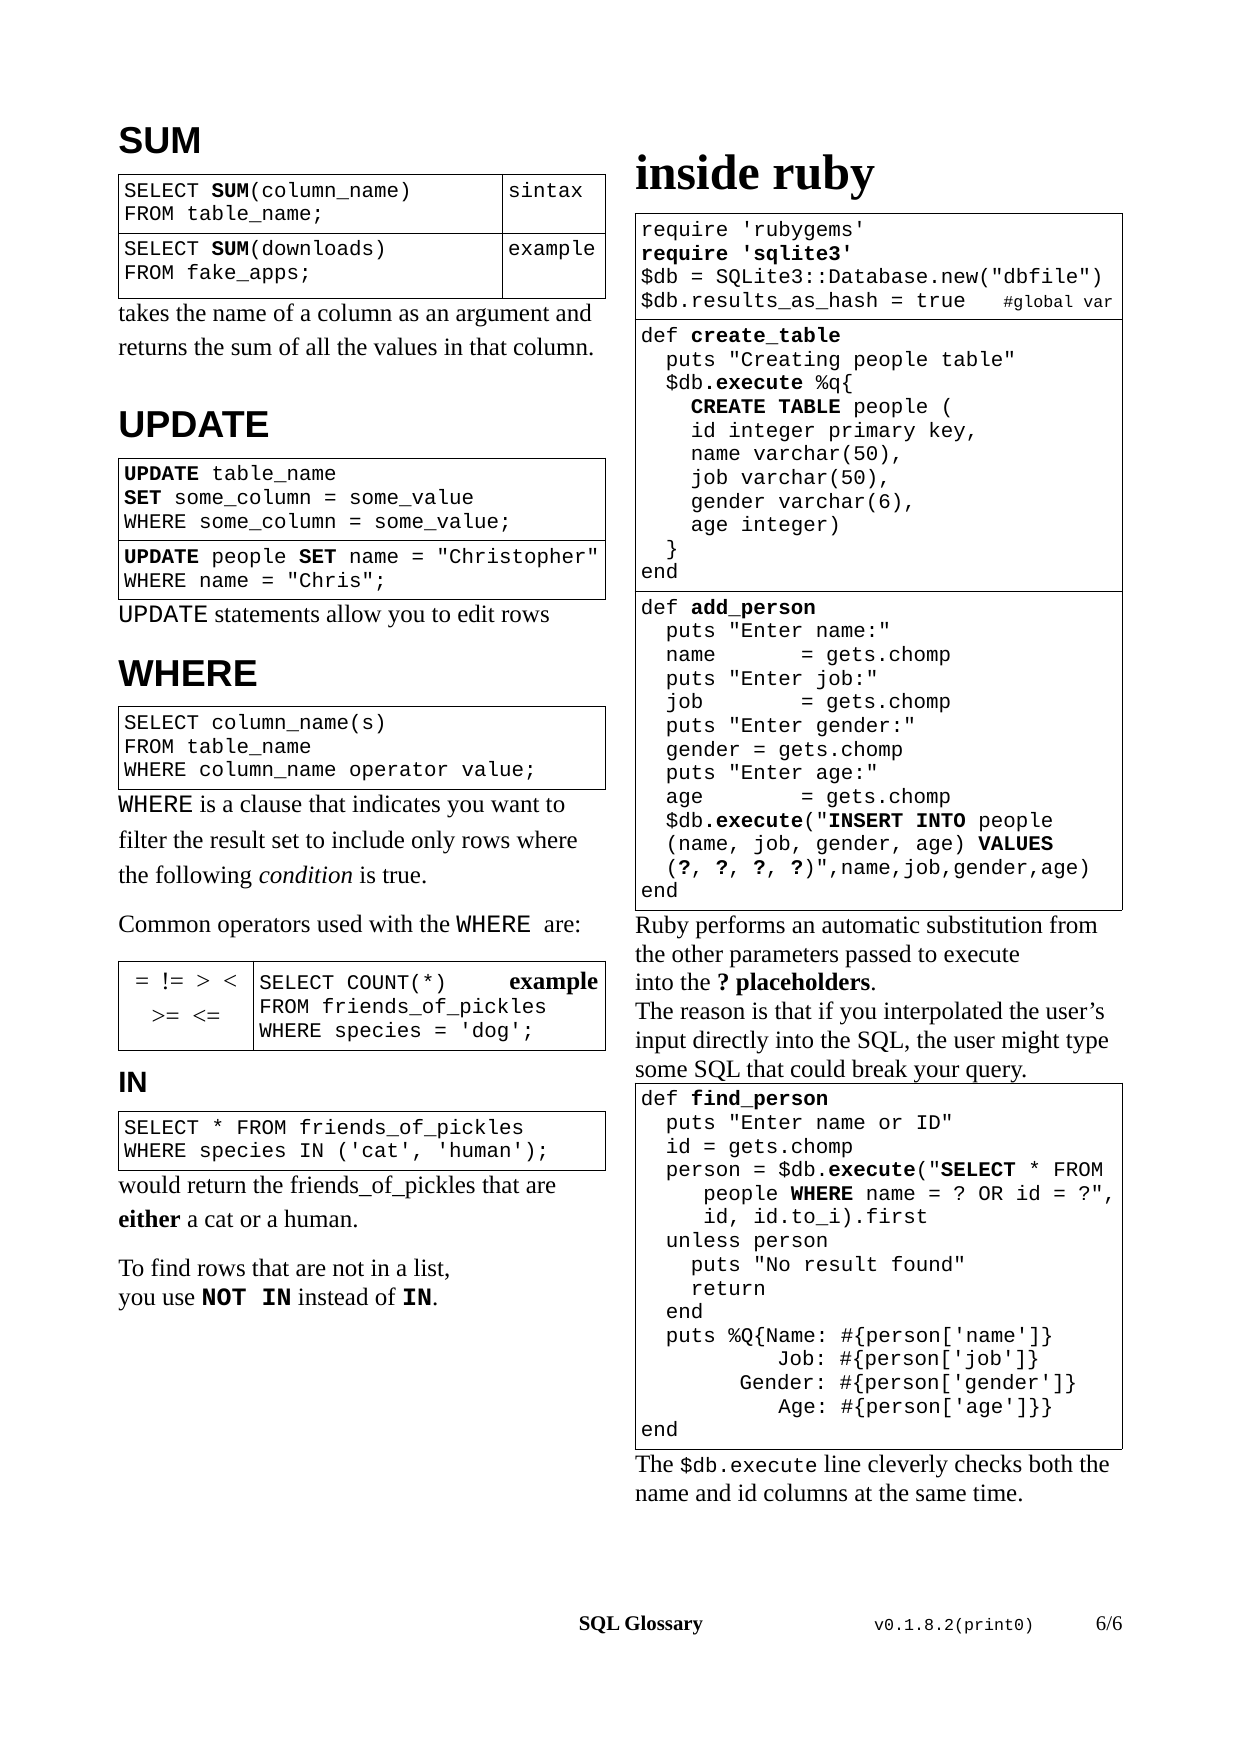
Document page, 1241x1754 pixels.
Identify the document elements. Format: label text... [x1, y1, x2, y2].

text The reason is that if you interpolated the user’s input directly into the SQL, the user might type some SQL that could break your query. [635, 996, 1122, 1082]
text The $db.execute line cleverly checks both the name and id columns at the same time. [635, 1450, 1122, 1507]
table_cell UPDATE people SET name = "Christopher" WHERE name = "Chris"; [119, 541, 605, 599]
table_cell example [503, 234, 605, 297]
table_header sintax [503, 175, 605, 233]
subtitle SUM [118, 118, 605, 161]
text takes the name of a column as an argument and returns the sum of all the values in that column. [118, 299, 605, 361]
table_header SELECT COUNT(*) example FROM friends_of_pickles WHERE species = 'dog'; [254, 962, 605, 1050]
text would return the friends_of_pickles that are either a cat or a human. [118, 1171, 605, 1233]
text Ruby performs an automatic substitution from the other parameters passed to execute [635, 911, 1122, 967]
text you use NOT IN instead of IN. [118, 1282, 605, 1313]
table_header UPDATE table_name SET some_column = some_value WHERE some_column = some_value; [119, 459, 605, 540]
subtitle WHERE [118, 651, 605, 694]
subtitle IN [118, 1065, 605, 1098]
text WHERE is a clause that indicates you want to filter the result set to include only rows where the following condition is true. [118, 790, 605, 889]
subtitle inside ruby [635, 143, 1122, 201]
subtitle UPDATE [118, 402, 605, 445]
table_header def find_person puts "Enter name or ID" id = gets.chomp person = $db.execute("SELECT * FROM people WHERE name = ? OR id = ?", id, id.to_i).first unless person puts "No result found" return end puts %Q{Name: #{person['name']} Job: #{person['job']} Gender: #{person['gender']} Age: #{person['age']}} end [636, 1084, 1122, 1449]
table_header = != > < >= <= [119, 962, 253, 1050]
table_header SELECT * FROM friends_of_pickles WHERE species IN ('cat', 'human'); [119, 1112, 605, 1170]
text UPDATE statements allow you to edit rows [118, 600, 605, 630]
table_header require 'rubygems' require 'sqlite3' $db = SQLite3::Database.new("dbfile") $db.results_as_hash = true #global var [636, 214, 1122, 319]
text Common operators used with the WHERE are: [118, 909, 605, 940]
table_header SELECT column_name(s) FROM table_name WHERE column_name operator value; [119, 707, 605, 789]
table_cell def create_table puts "Creating people table" $db.execute %q{ CREATE TABLE people ( id integer primary key, name varchar(50), job varchar(50), gender varchar(6), age integer) } end [636, 320, 1122, 591]
text To find rows that are not in a list, [118, 1253, 605, 1282]
table_cell def add_person puts "Enter name:" name = gets.chomp puts "Enter job:" job = gets.chomp puts "Enter gender:" gender = gets.chomp puts "Enter age:" age = gets.chomp $db.execute("INSERT INTO people (name, job, gender, age) VALUES (?, ?, ?, ?)",name,job,gender,age) end [636, 592, 1122, 910]
text into the ? placeholders. [635, 967, 1122, 996]
table_cell SELECT SUM(downloads) FROM fake_apps; [119, 234, 502, 297]
table_header SELECT SUM(column_name) FROM table_name; [119, 175, 502, 233]
